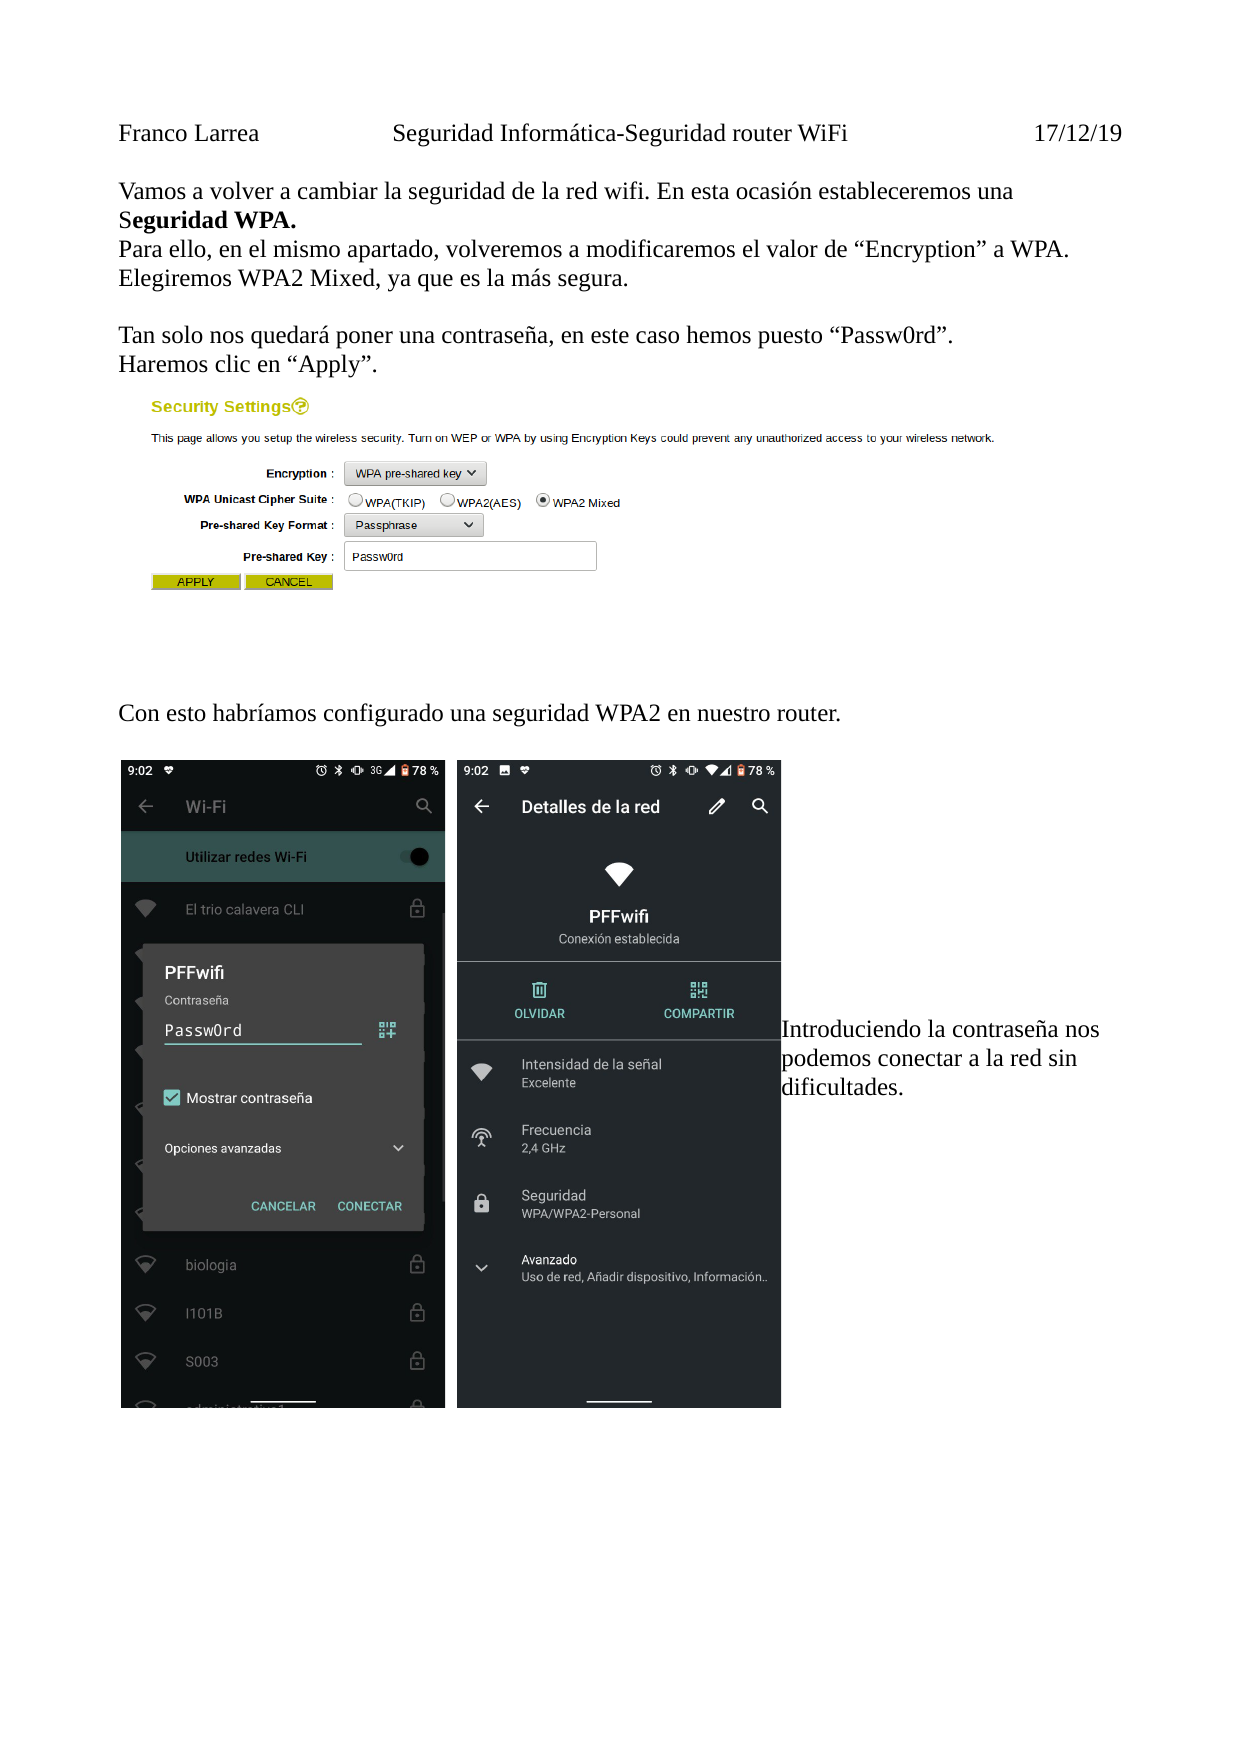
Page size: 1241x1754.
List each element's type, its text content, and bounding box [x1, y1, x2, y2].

text Tan solo nos quedará poner una contraseña, en este caso hemos puesto “Passw0rd”. [118, 320, 1122, 349]
text Con esto habríamos configurado una seguridad WPA2 en nuestro router. [118, 698, 1122, 727]
text Para ello, en el mismo apartado, volveremos a modificaremos el valor de “Encryption” a WPA. [118, 234, 1122, 263]
picture [457, 760, 782, 1408]
text Vamos a volver a cambiar la seguridad de la red wifi. En esta ocasión estableceremos una Seguridad WPA. [118, 176, 1122, 234]
picture [118, 386, 1123, 670]
text Elegiremos WPA2 Mixed, ya que es la más segura. [118, 263, 1122, 291]
text Haremos clic en “Apply”. [118, 349, 1122, 378]
picture [121, 760, 445, 1408]
text Introduciendo la contraseña nos podemos conectar a la red sin dificultades. [782, 1014, 1122, 1101]
